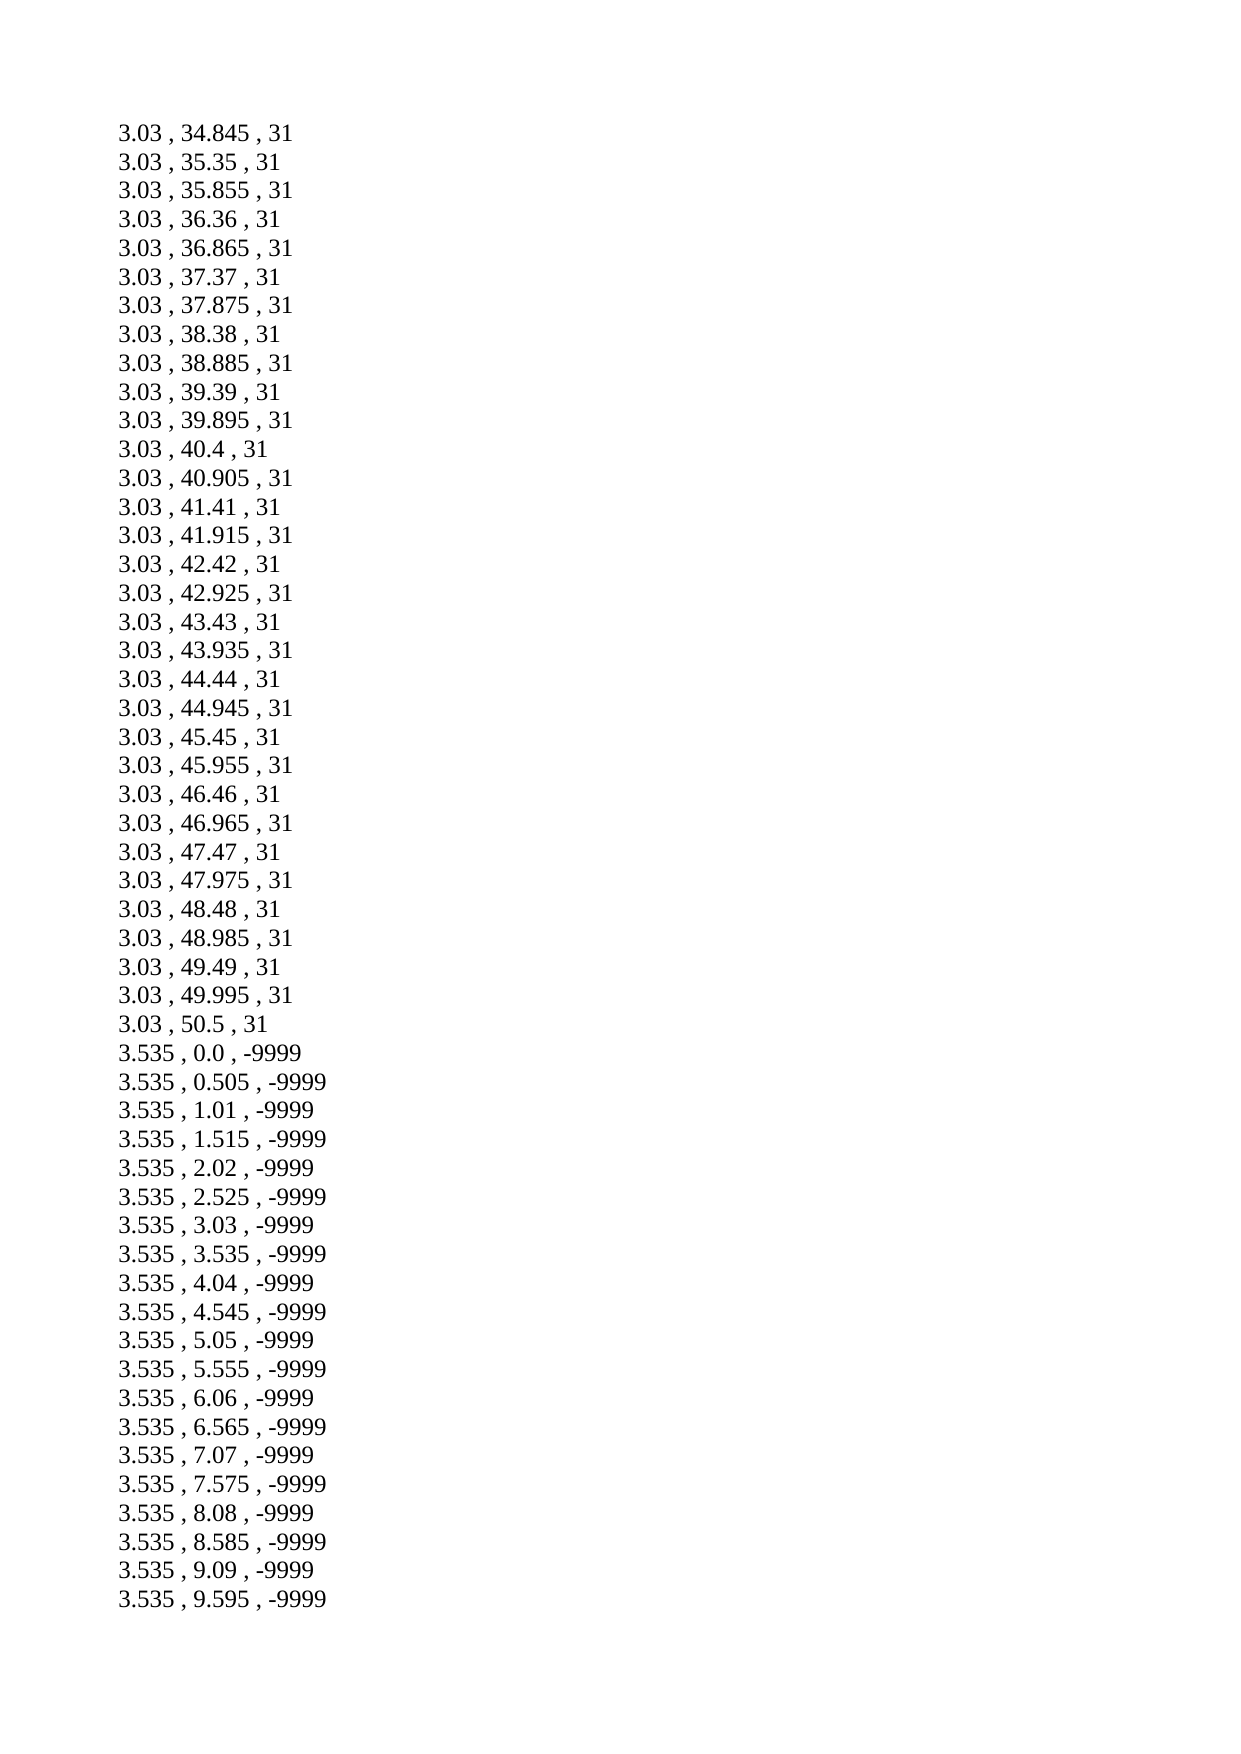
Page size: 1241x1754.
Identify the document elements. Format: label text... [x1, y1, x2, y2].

text 3.03 , 39.895 , 31 [118, 406, 1122, 434]
text 3.03 , 35.855 , 31 [118, 176, 1122, 204]
text 3.535 , 0.505 , -9999 [118, 1067, 1122, 1096]
text 3.03 , 47.47 , 31 [118, 837, 1122, 866]
text 3.535 , 7.07 , -9999 [118, 1441, 1122, 1469]
text 3.535 , 9.09 , -9999 [118, 1556, 1122, 1584]
text 3.535 , 4.04 , -9999 [118, 1268, 1122, 1297]
text 3.03 , 47.975 , 31 [118, 866, 1122, 894]
text 3.03 , 36.36 , 31 [118, 204, 1122, 233]
text 3.535 , 7.575 , -9999 [118, 1469, 1122, 1498]
text 3.03 , 45.955 , 31 [118, 751, 1122, 779]
text 3.535 , 1.01 , -9999 [118, 1096, 1122, 1124]
text 3.03 , 45.45 , 31 [118, 722, 1122, 751]
text 3.03 , 38.885 , 31 [118, 348, 1122, 377]
text 3.535 , 5.555 , -9999 [118, 1354, 1122, 1383]
text 3.535 , 8.585 , -9999 [118, 1527, 1122, 1556]
text 3.03 , 49.49 , 31 [118, 952, 1122, 981]
text 3.03 , 48.985 , 31 [118, 923, 1122, 952]
text 3.03 , 37.37 , 31 [118, 262, 1122, 291]
text 3.535 , 3.535 , -9999 [118, 1239, 1122, 1268]
text 3.03 , 39.39 , 31 [118, 377, 1122, 406]
text 3.535 , 3.03 , -9999 [118, 1211, 1122, 1239]
text 3.03 , 37.875 , 31 [118, 291, 1122, 319]
text 3.03 , 41.915 , 31 [118, 521, 1122, 549]
text 3.03 , 42.925 , 31 [118, 578, 1122, 607]
text 3.535 , 2.02 , -9999 [118, 1153, 1122, 1182]
text 3.535 , 6.565 , -9999 [118, 1412, 1122, 1441]
text 3.03 , 34.845 , 31 [118, 118, 1122, 147]
text 3.03 , 40.905 , 31 [118, 463, 1122, 492]
text 3.535 , 9.595 , -9999 [118, 1584, 1122, 1613]
text 3.03 , 48.48 , 31 [118, 894, 1122, 923]
text 3.03 , 46.965 , 31 [118, 808, 1122, 837]
text 3.03 , 50.5 , 31 [118, 1009, 1122, 1038]
text 3.03 , 41.41 , 31 [118, 492, 1122, 521]
text 3.03 , 40.4 , 31 [118, 434, 1122, 463]
text 3.535 , 6.06 , -9999 [118, 1383, 1122, 1412]
text 3.535 , 2.525 , -9999 [118, 1182, 1122, 1211]
text 3.03 , 35.35 , 31 [118, 147, 1122, 176]
text 3.03 , 36.865 , 31 [118, 233, 1122, 262]
text 3.03 , 42.42 , 31 [118, 549, 1122, 578]
text 3.535 , 4.545 , -9999 [118, 1297, 1122, 1326]
text 3.535 , 0.0 , -9999 [118, 1038, 1122, 1067]
text 3.03 , 49.995 , 31 [118, 981, 1122, 1009]
text 3.03 , 46.46 , 31 [118, 779, 1122, 808]
text 3.535 , 8.08 , -9999 [118, 1498, 1122, 1527]
text 3.535 , 1.515 , -9999 [118, 1124, 1122, 1153]
text 3.03 , 44.945 , 31 [118, 693, 1122, 722]
text 3.535 , 5.05 , -9999 [118, 1326, 1122, 1354]
text 3.03 , 43.935 , 31 [118, 636, 1122, 664]
text 3.03 , 38.38 , 31 [118, 319, 1122, 348]
text 3.03 , 44.44 , 31 [118, 664, 1122, 693]
text 3.03 , 43.43 , 31 [118, 607, 1122, 636]
